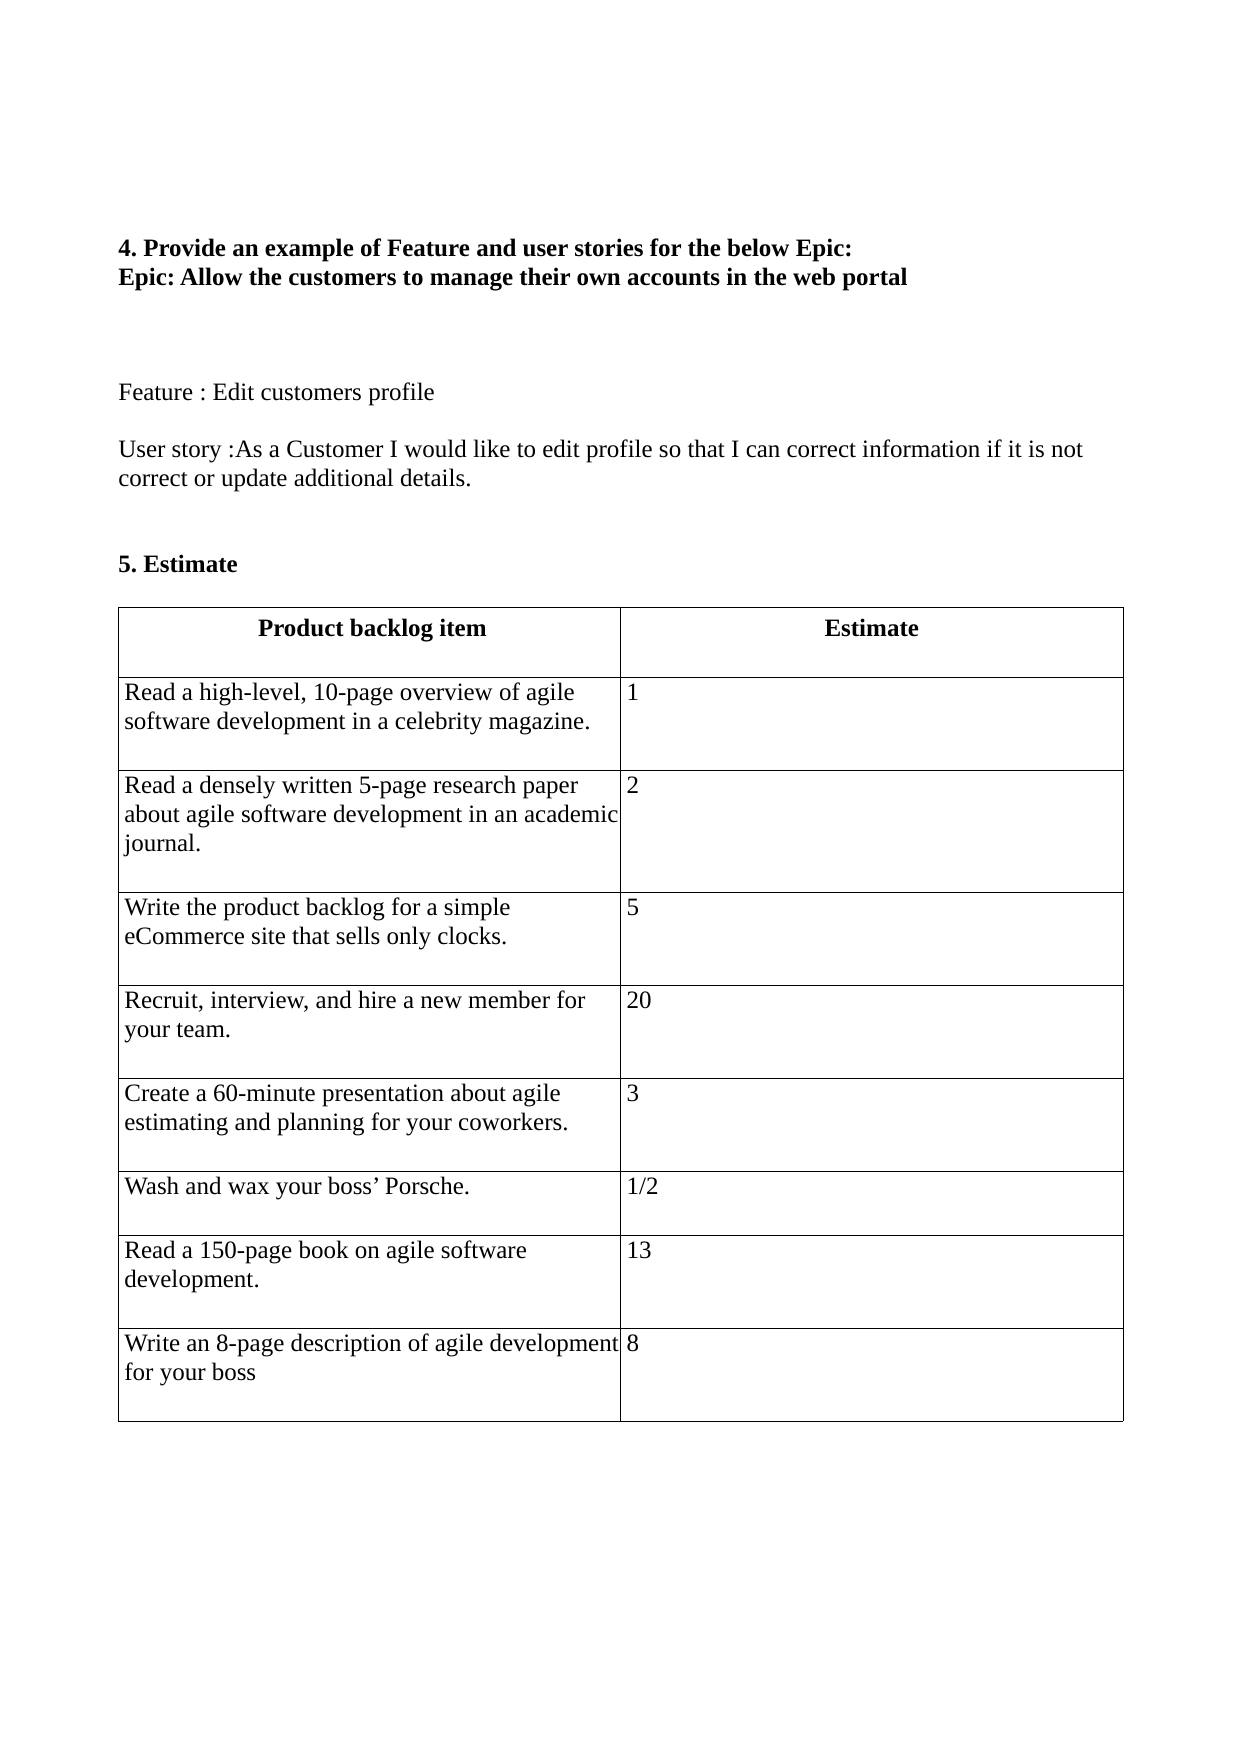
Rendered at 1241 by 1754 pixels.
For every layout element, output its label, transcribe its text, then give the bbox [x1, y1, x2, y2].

table_cell Read a densely written 5-page research paper about agile software development in an academic journal. [119, 771, 620, 892]
table_cell Recruit, interview, and hire a new member for your team. [119, 986, 620, 1078]
table_header Product backlog item [119, 608, 620, 677]
table_header Estimate [621, 608, 1123, 677]
table_cell 2 [621, 771, 1123, 892]
table_cell 3 [621, 1079, 1123, 1171]
table_cell Read a high-level, 10-page overview of agile software development in a celebrity magazine. [119, 678, 620, 770]
text 4. Provide an example of Feature and user stories for the below Epic: [118, 233, 1122, 262]
text 5. Estimate [118, 549, 1122, 578]
table_cell 1/2 [621, 1172, 1123, 1235]
table_cell Wash and wax your boss’ Porsche. [119, 1172, 620, 1235]
table_cell 5 [621, 893, 1123, 985]
table_cell Write an 8-page description of agile development for your boss [119, 1329, 620, 1421]
table_cell Write the product backlog for a simple eCommerce site that sells only clocks. [119, 893, 620, 985]
table_cell Read a 150-page book on agile software development. [119, 1236, 620, 1328]
table_cell Create a 60-minute presentation about agile estimating and planning for your coworkers. [119, 1079, 620, 1171]
text Feature : Edit customers profile [118, 377, 1122, 406]
text User story :As a Customer I would like to edit profile so that I can correct information if it is not correct or update additional details. [118, 434, 1122, 492]
text Epic: Allow the customers to manage their own accounts in the web portal [118, 262, 1122, 291]
table_cell 8 [621, 1329, 1123, 1421]
table_cell 13 [621, 1236, 1123, 1328]
table_cell 1 [621, 678, 1123, 770]
table_cell 20 [621, 986, 1123, 1078]
